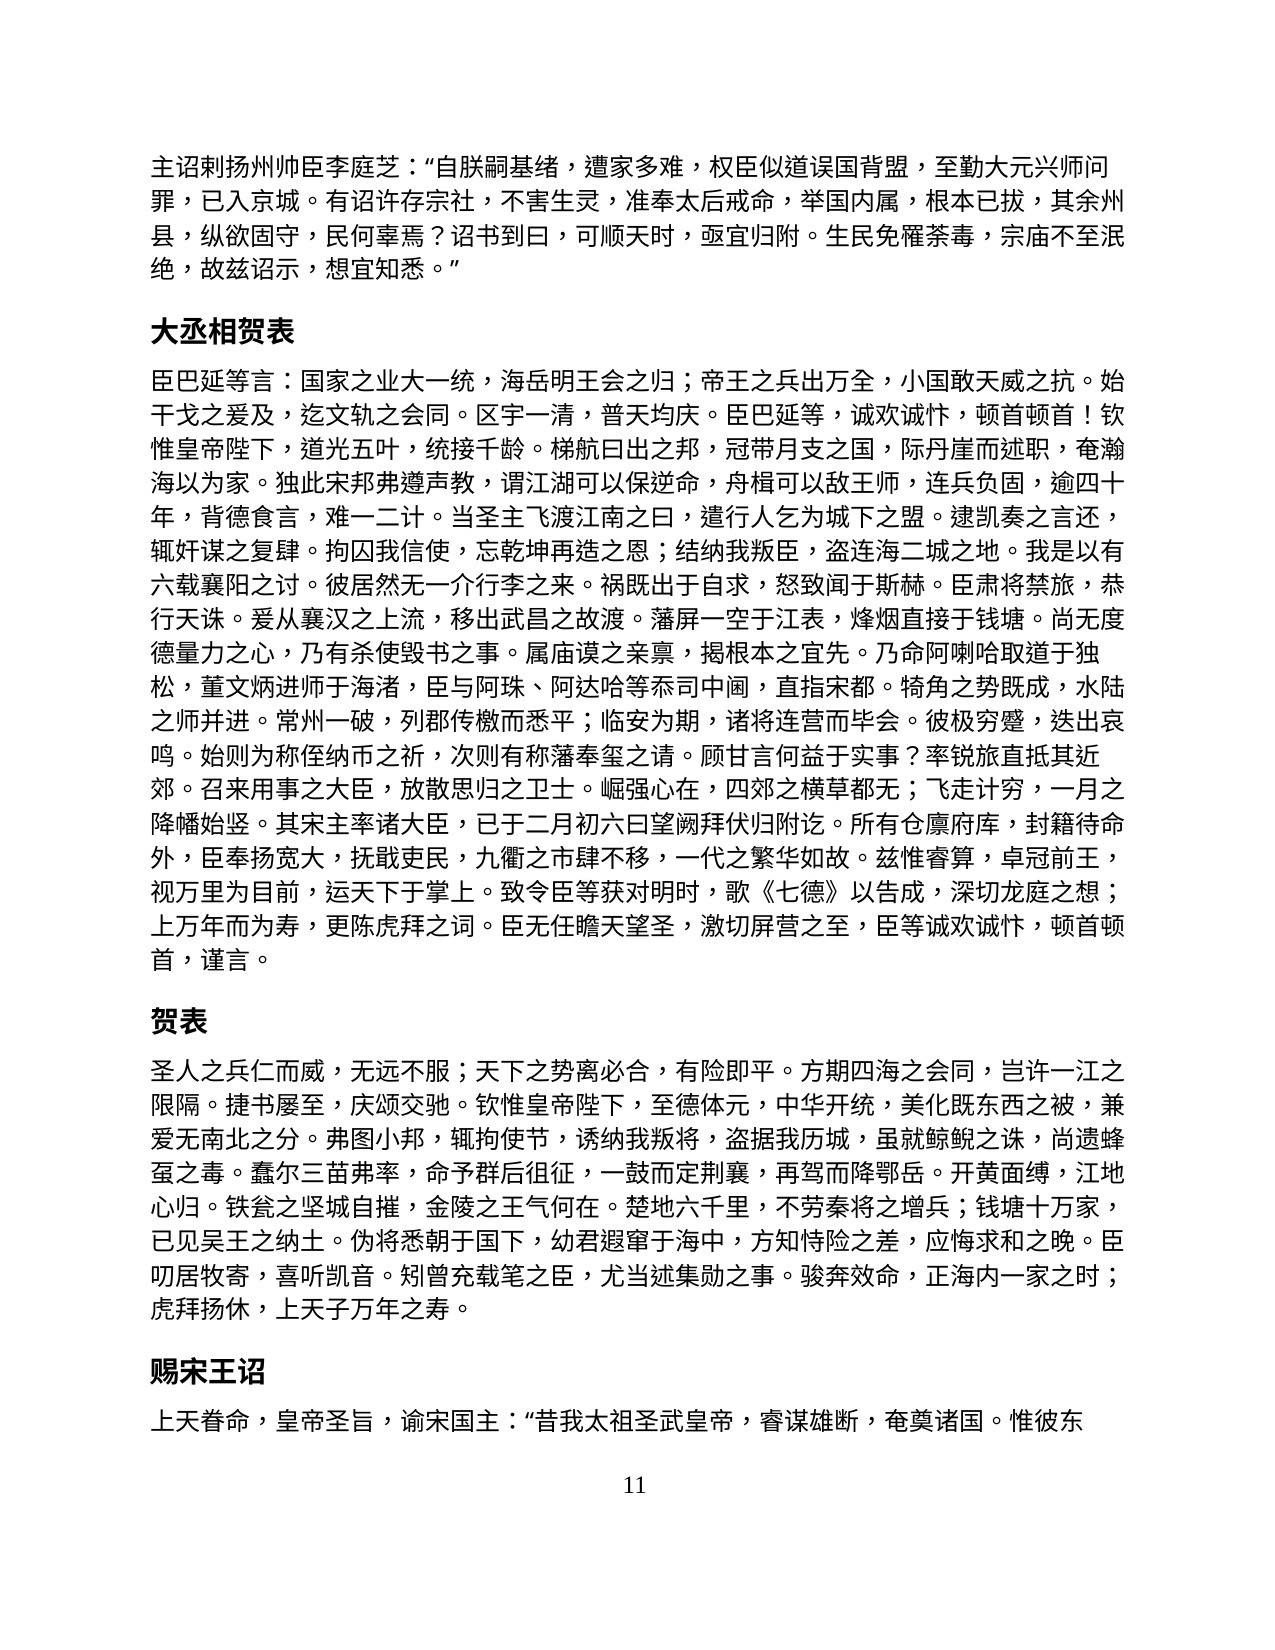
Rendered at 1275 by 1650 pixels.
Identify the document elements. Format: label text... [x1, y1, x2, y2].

subtitle 赐宋王诏 [150, 1351, 1125, 1391]
text 臣巴延等言：国家之业大一统，海岳明王会之归；帝王之兵出万全，小国敢天威之抗。始干戈之爰及，迄文轨之会同。区宇一清，普天均庆。臣巴延等，诚欢诚忭，顿首顿首！钦惟皇帝陛下，道光五叶，统接千龄。梯航曰出之邦，冠带月支之国，际丹崖而述职，奄瀚海以为家。独此宋邦弗遵声教，谓江湖可以保逆命，舟楫可以敌王师，连兵负固，逾四十年，背德食言，难一二计。当圣主飞渡江南之曰，遣行人乞为城下之盟。逮凯奏之言还，辄奸谋之复肆。拘囚我信使，忘乾坤再造之恩；结纳我叛臣，盗连海二城之地。我是以有六载襄阳之讨。彼居然无一介行李之来。祸既出于自求，怒致闻于斯赫。臣肃将禁旅，恭行天诛。爰从襄汉之上流，移出武昌之故渡。藩屏一空于江表，烽烟直接于钱塘。尚无度德量力之心，乃有杀使毁书之事。属庙谟之亲禀，揭根本之宜先。乃命阿喇哈取道于独松，董文炳进师于海渚，臣与阿珠、阿达哈等忝司中阃，直指宋都。犄角之势既成，水陆之师并进。常州一破，列郡传檄而悉平；临安为期，诸将连营而毕会。彼极穷蹙，迭出哀鸣。始则为称侄纳币之祈，次则有称藩奉玺之请。顾甘言何益于实事？率锐旅直抵其近郊。召来用事之大臣，放散思归之卫士。崛强心在，四郊之横草都无；飞走计穷，一月之降幡始竖。其宋主率诸大臣，已于二月初六曰望阙拜伏归附讫。所有仓廪府库，封籍待命外，臣奉扬宽大，抚戢吏民，九衢之市肆不移，一代之繁华如故。兹惟睿算，卓冠前王，视万里为目前，运天下于掌上。致令臣等获对明时，歌《七德》以告成，深切龙庭之想；上万年而为寿，更陈虎拜之词。臣无任瞻天望圣，激切屏营之至，臣等诚欢诚忭，顿首顿首，谨言。 [150, 363, 1125, 977]
subtitle 贺表 [150, 1002, 1125, 1041]
subtitle 大丞相贺表 [150, 311, 1125, 351]
text 上天眷命，皇帝圣旨，谕宋国主：“昔我太祖圣武皇帝，睿谋雄断，奄奠诸国。惟彼东 [150, 1403, 1125, 1437]
text 主诏剌扬州帅臣李庭芝：“自朕嗣基绪，遭家多难，权臣似道误国背盟，至勤大元兴师问罪，已入京城。有诏许存宗社，不害生灵，准奉太后戒命，举国内属，根本已拔，其余州县，纵欲固守，民何辜焉？诏书到曰，可顺天时，亟宜归附。生民免罹荼毒，宗庙不至泯绝，故兹诏示，想宜知悉。” [150, 150, 1125, 286]
text 圣人之兵仁而威，无远不服；天下之势离必合，有险即平。方期四海之会同，岂许一江之限隔。捷书屡至，庆颂交驰。钦惟皇帝陛下，至德体元，中华开统，美化既东西之被，兼爱无南北之分。弗图小邦，辄拘使节，诱纳我叛将，盗据我历城，虽就鲸鲵之诛，尚遗蜂虿之毒。蠢尔三苗弗率，命予群后徂征，一鼓而定荆襄，再驾而降鄂岳。开黄面缚，江地心归。铁瓮之坚城自摧，金陵之王气何在。楚地六千里，不劳秦将之增兵；钱塘十万家，已见吴王之纳土。伪将悉朝于国下，幼君遐窜于海中，方知恃险之差，应悔求和之晚。臣叨居牧寄，喜听凯音。矧曾充载笔之臣，尤当述集勋之事。骏奔效命，正海内一家之时；虎拜扬休，上天子万年之寿。 [150, 1054, 1125, 1326]
